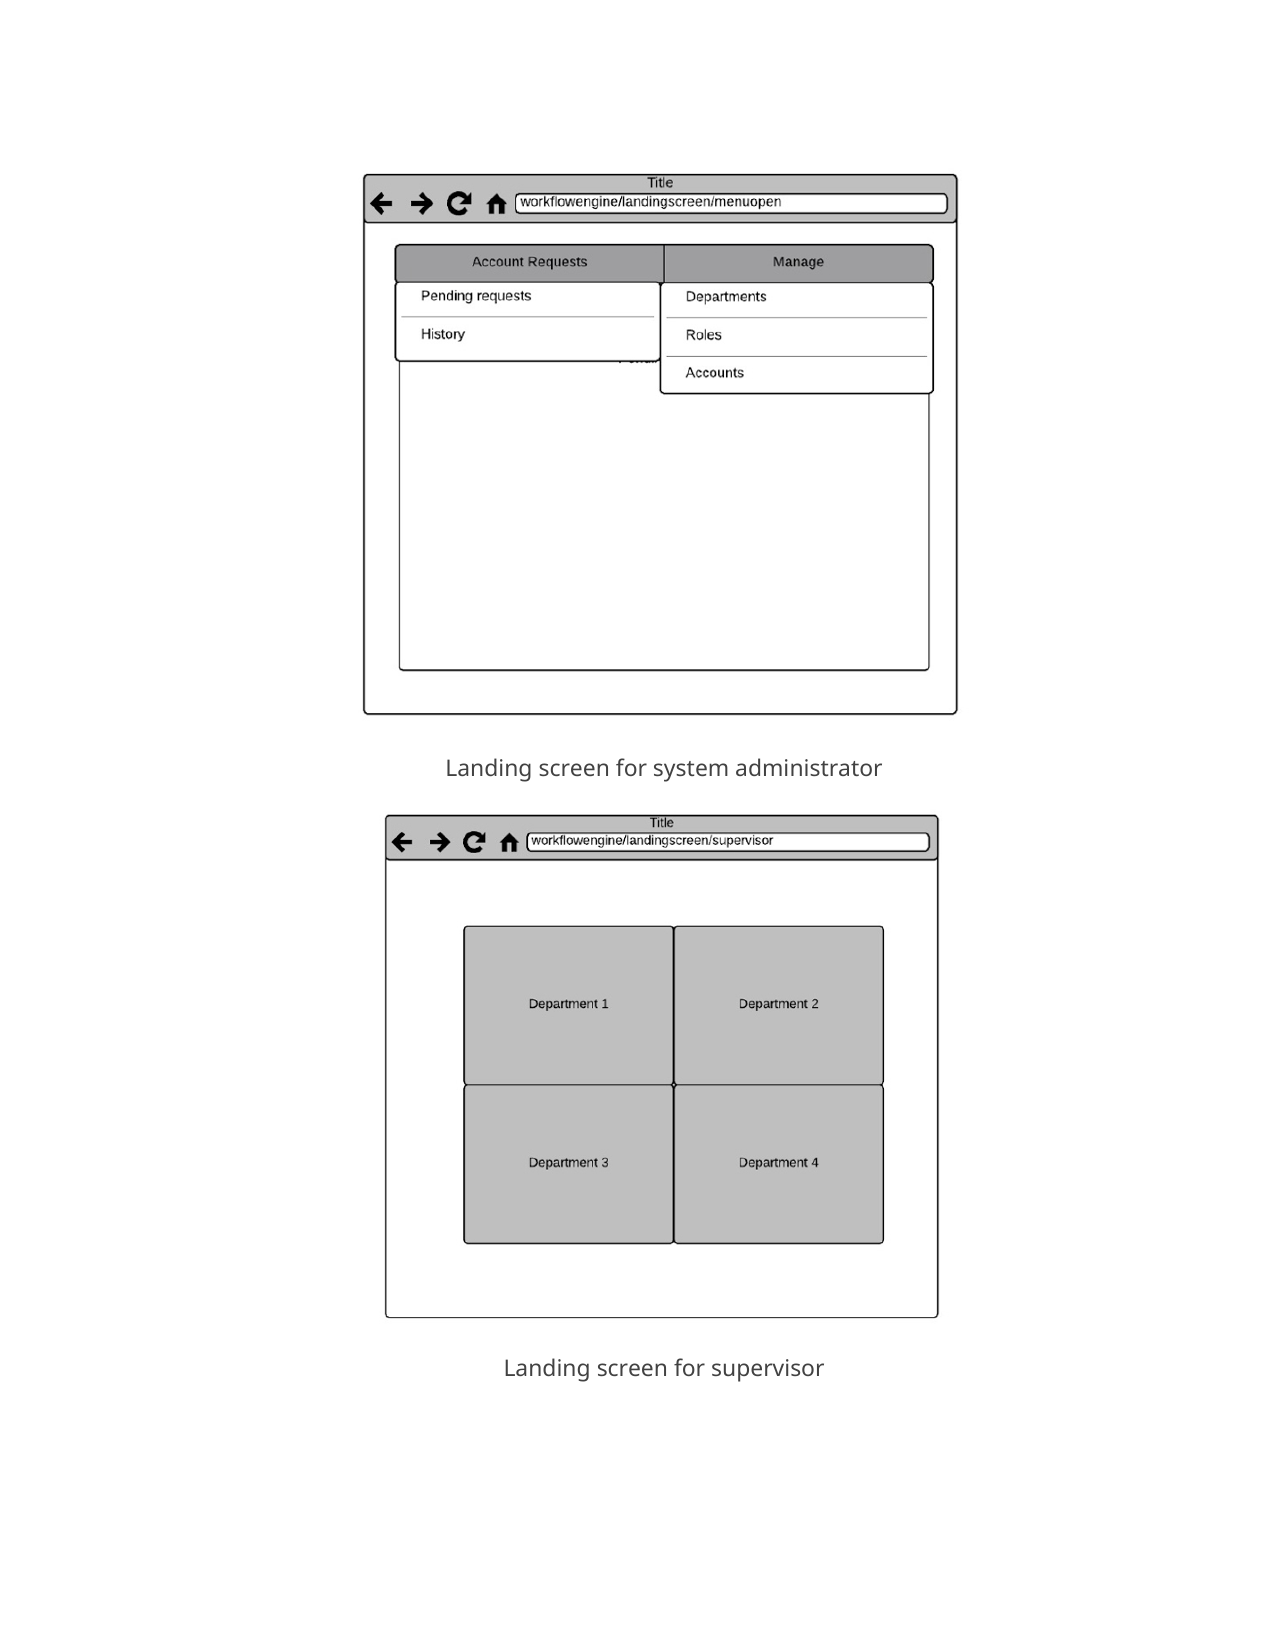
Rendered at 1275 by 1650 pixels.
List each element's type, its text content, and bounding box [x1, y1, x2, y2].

picture [358, 165, 970, 727]
text Landing screen for system administrator [197, 752, 1131, 783]
picture [377, 808, 951, 1327]
text Landing screen for supervisor [197, 1352, 1131, 1383]
